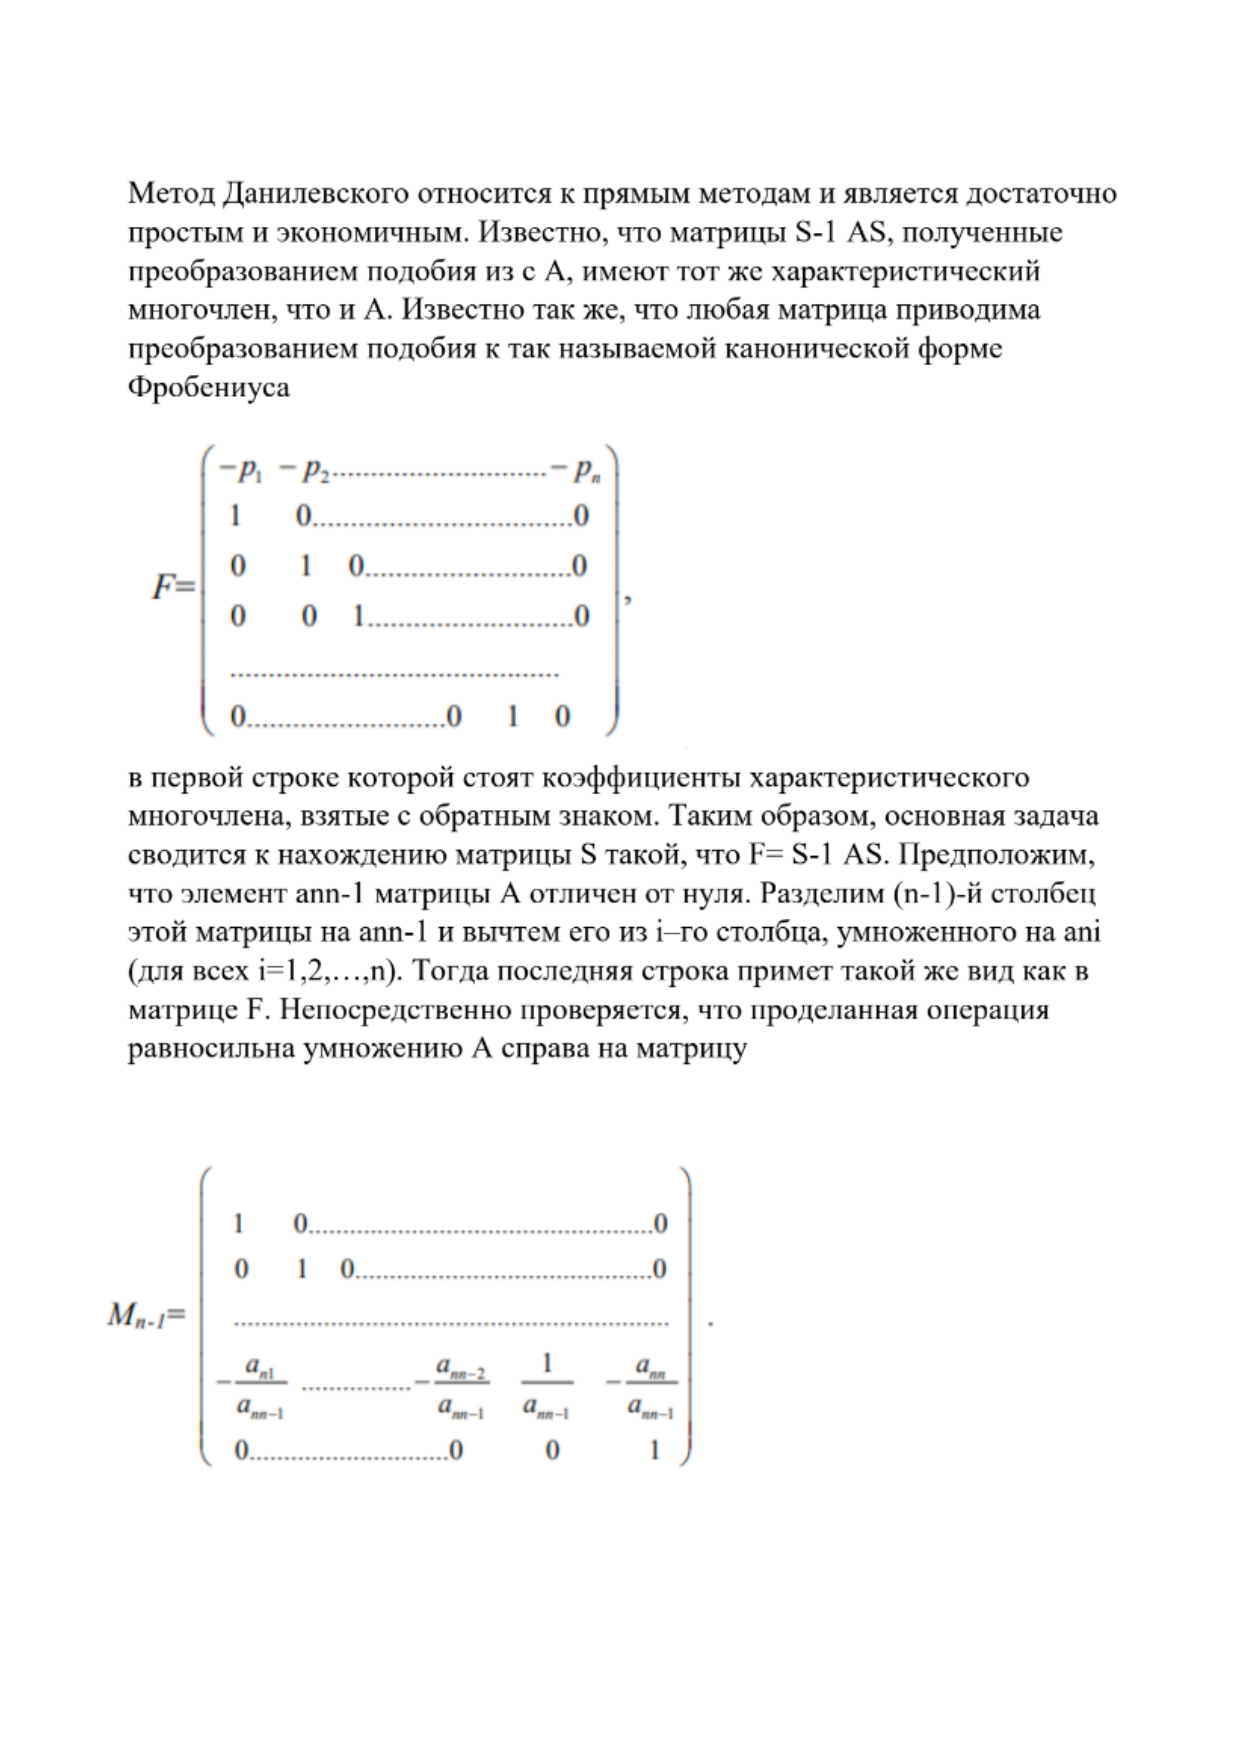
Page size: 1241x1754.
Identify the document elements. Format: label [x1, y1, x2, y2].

picture [87, 159, 1178, 1069]
picture [94, 1161, 1132, 1604]
